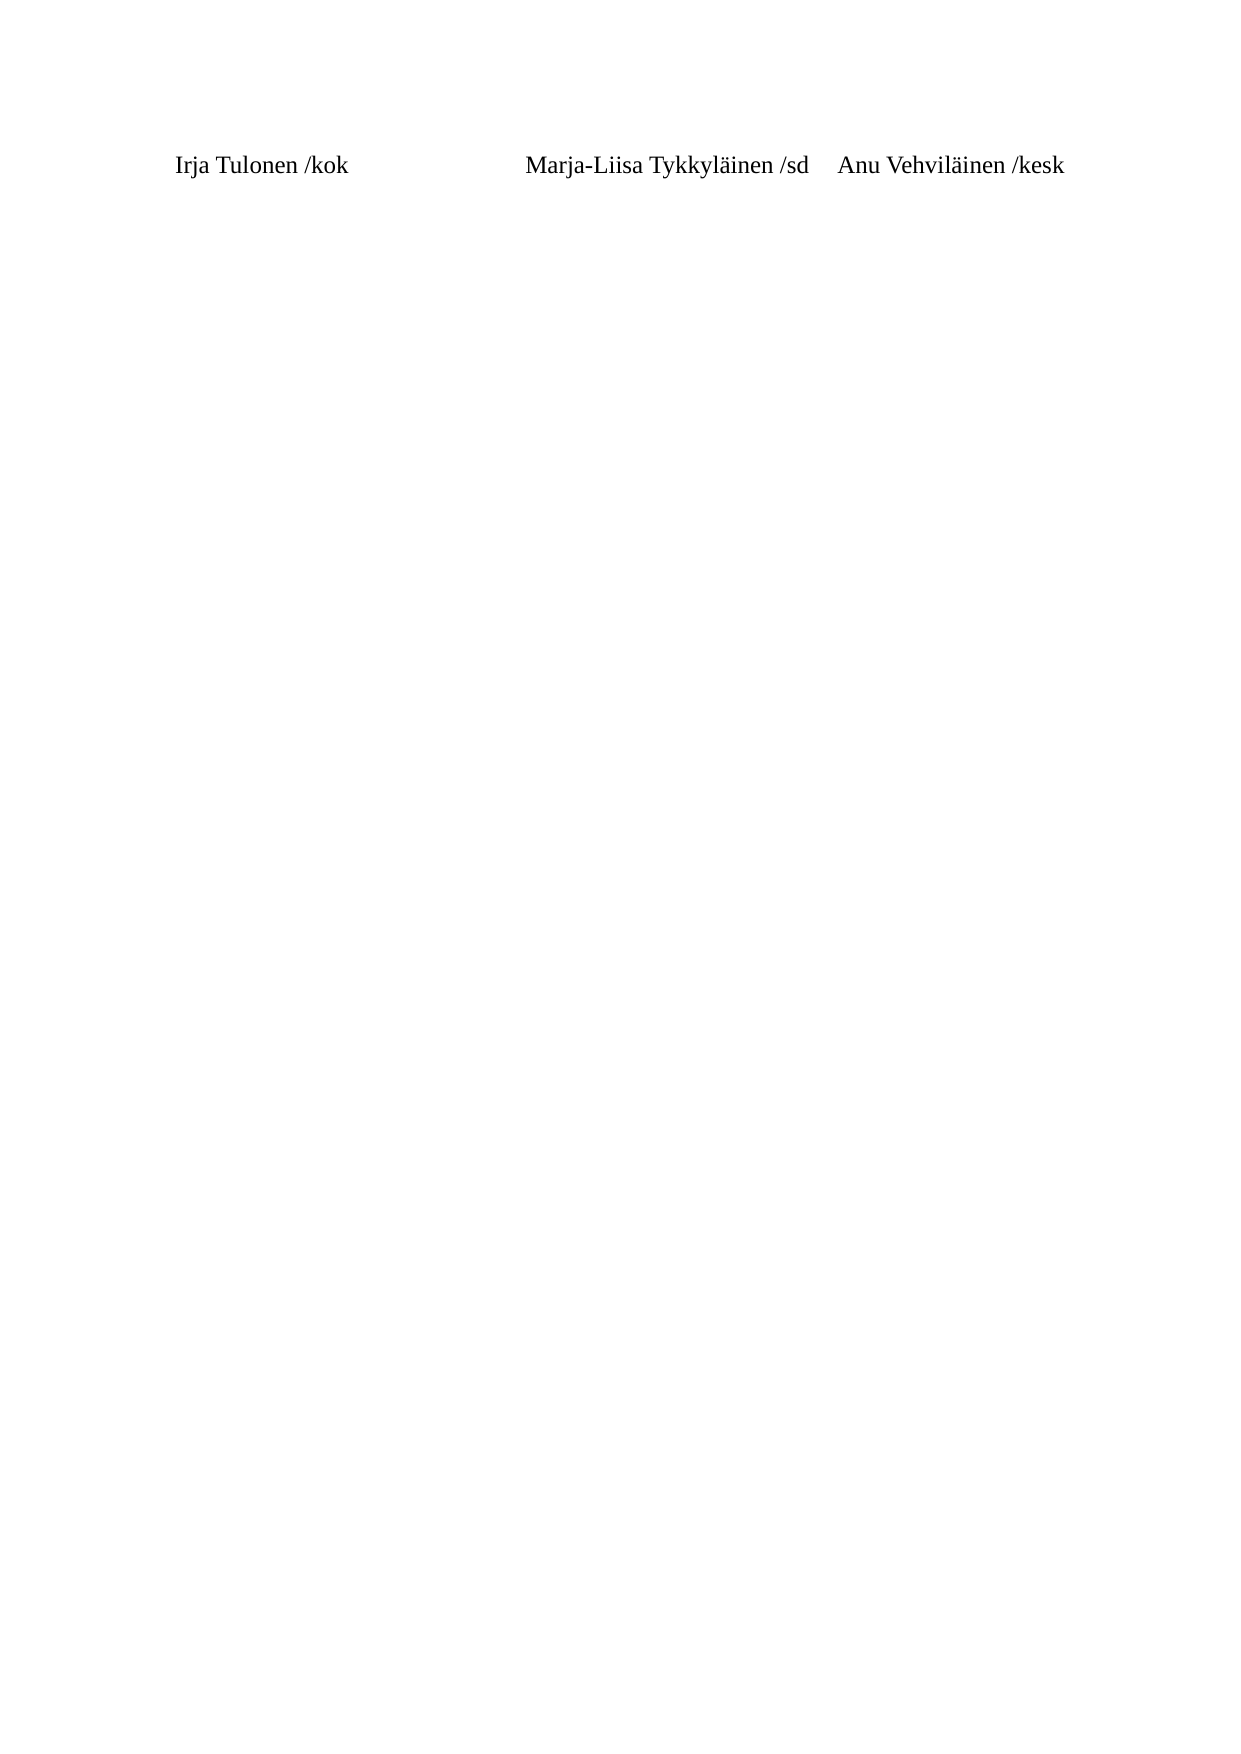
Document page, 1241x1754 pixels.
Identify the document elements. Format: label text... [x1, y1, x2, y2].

text Marja-Liisa Tykkyläinen /sd [500, 150, 777, 179]
text Anu Vehviläinen /kesk [813, 150, 1170, 179]
text Irja Tulonen /kok [150, 150, 463, 179]
